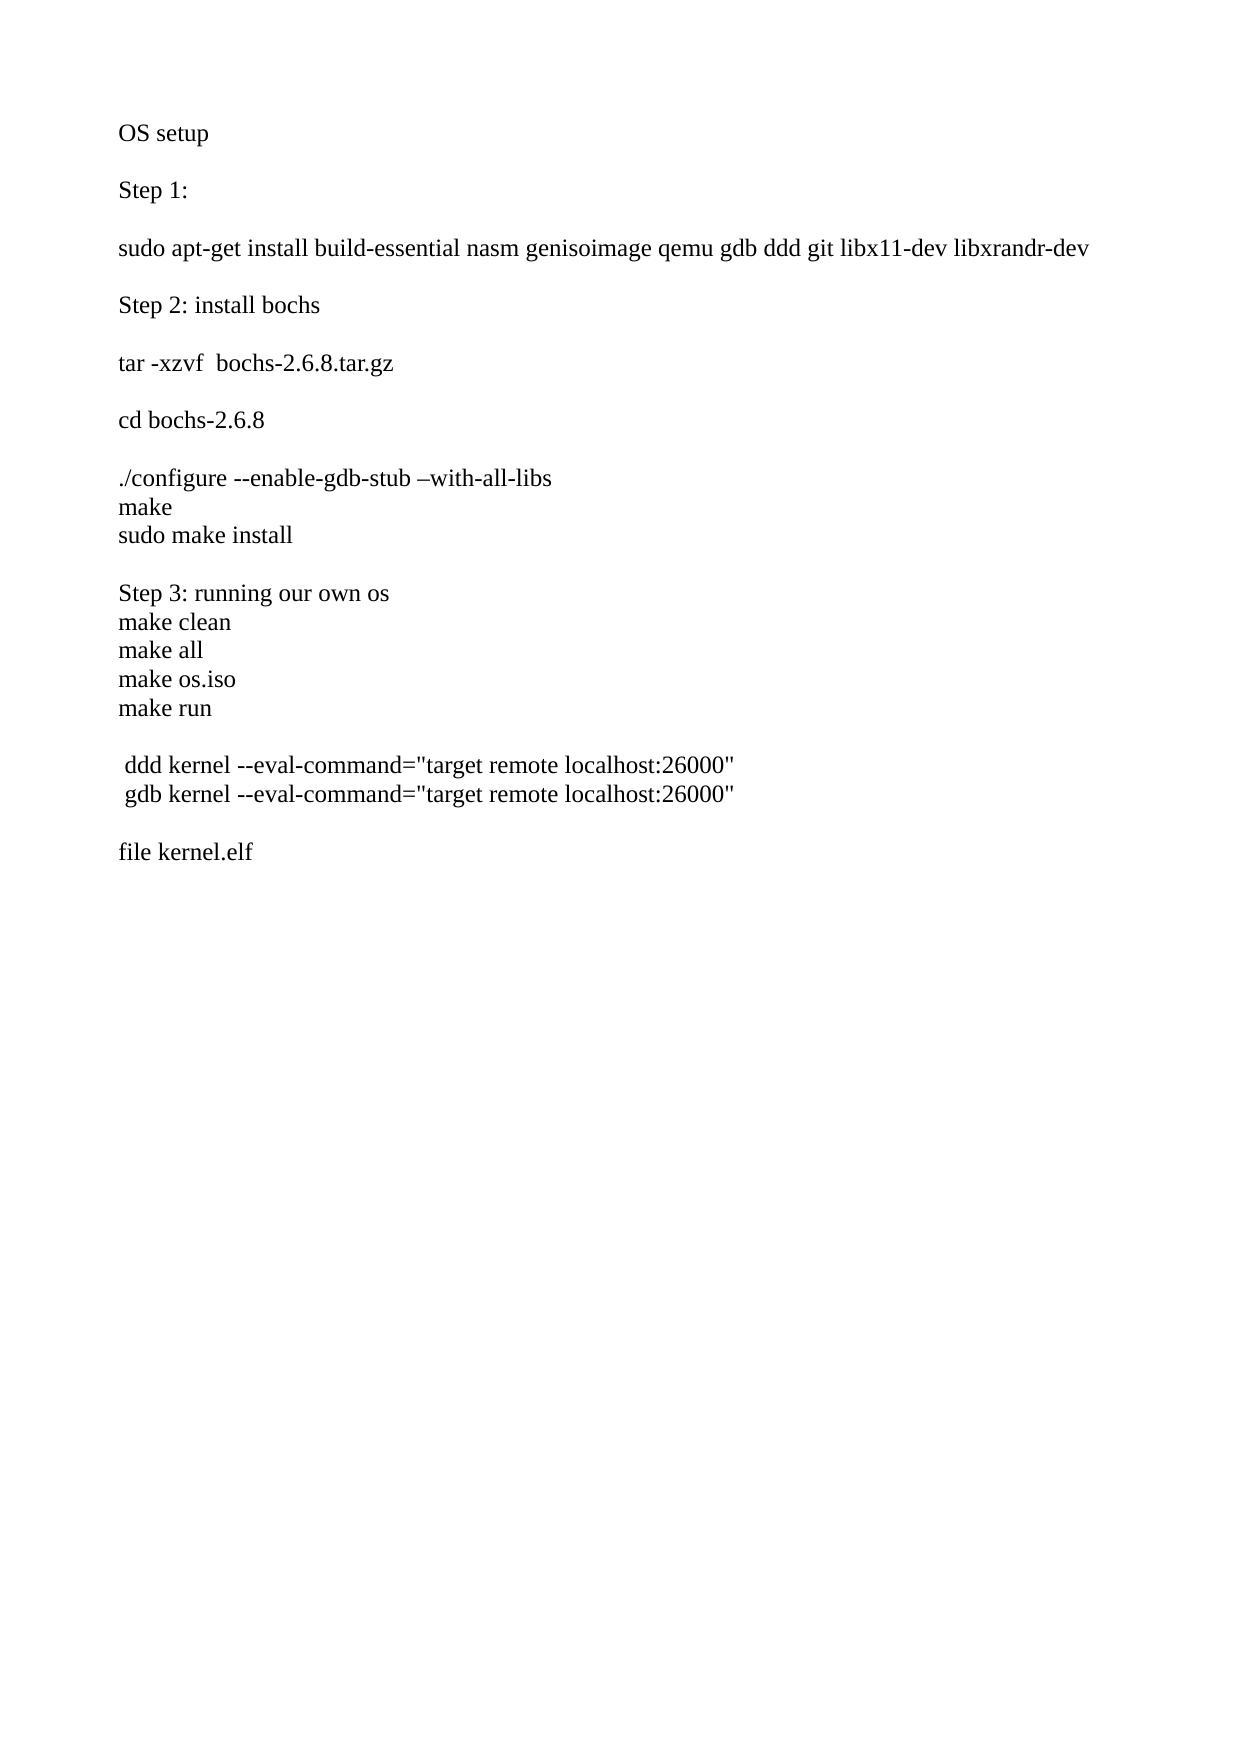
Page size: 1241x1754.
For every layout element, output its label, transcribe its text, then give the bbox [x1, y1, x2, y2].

text Step 1: [118, 176, 1122, 204]
text sudo apt-get install build-essential nasm genisoimage qemu gdb ddd git libx11-dev libxrandr-dev [118, 233, 1122, 262]
text sudo make install [118, 521, 1122, 549]
text Step 3: running our own os [118, 578, 1122, 607]
text cd bochs-2.6.8 [118, 406, 1122, 434]
text make all [118, 636, 1122, 664]
text tar -xzvf bochs-2.6.8.tar.gz [118, 348, 1122, 377]
text gdb kernel --eval-command="target remote localhost:26000" [118, 779, 1122, 808]
text OS setup [118, 118, 1122, 147]
text make run [118, 693, 1122, 722]
text Step 2: install bochs [118, 291, 1122, 319]
text ./configure --enable-gdb-stub –with-all-libs [118, 463, 1122, 492]
text ddd kernel --eval-command="target remote localhost:26000" [118, 751, 1122, 779]
text file kernel.elf [118, 837, 1122, 866]
text make os.iso [118, 664, 1122, 693]
text make [118, 492, 1122, 521]
text make clean [118, 607, 1122, 636]
